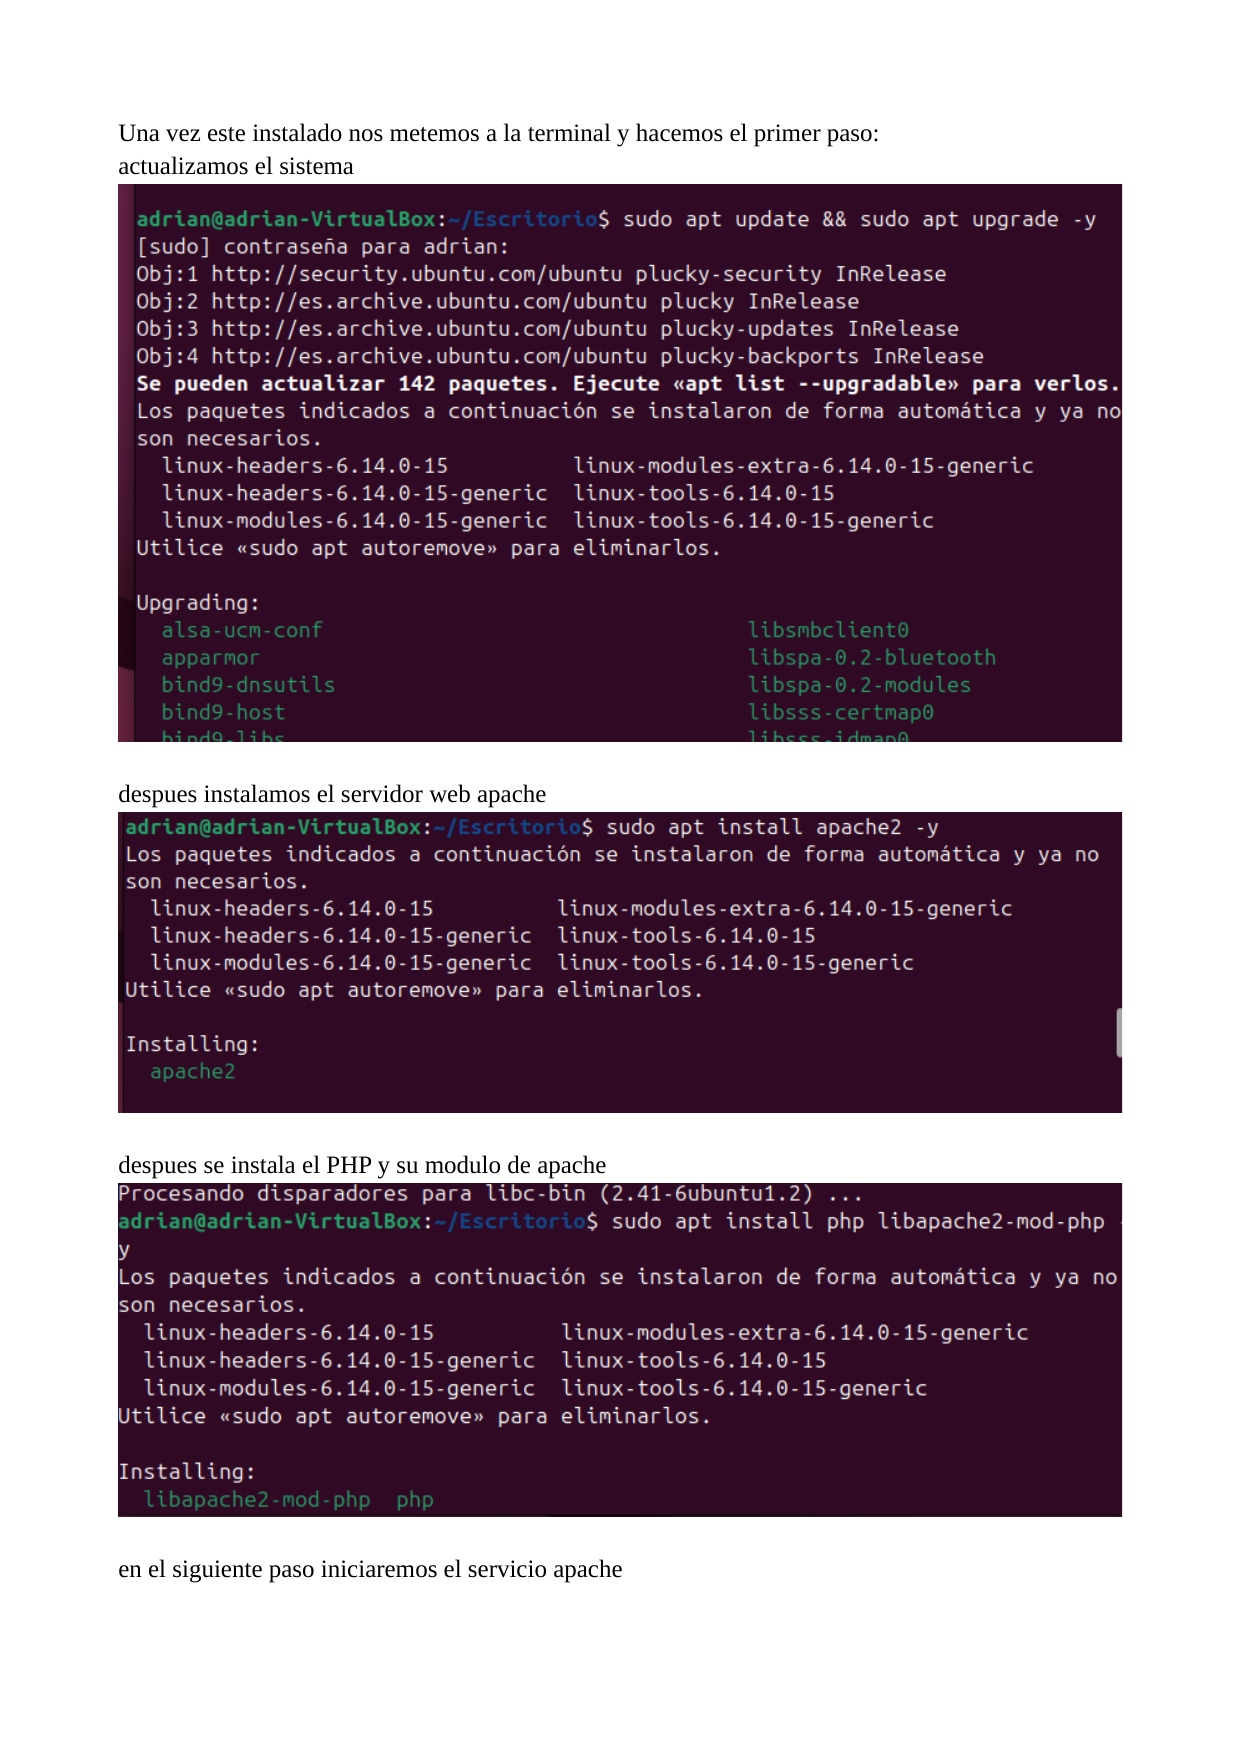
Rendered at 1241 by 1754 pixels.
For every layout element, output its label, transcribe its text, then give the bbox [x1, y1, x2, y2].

picture [118, 1183, 1123, 1517]
picture [118, 184, 1123, 742]
text despues instalamos el servidor web apache [118, 779, 1122, 808]
text en el siguiente paso iniciaremos el servicio apache [118, 1554, 1122, 1583]
text Una vez este instalado nos metemos a la terminal y hacemos el primer paso: [118, 118, 1122, 147]
picture [118, 812, 1123, 1113]
text despues se instala el PHP y su modulo de apache [118, 1150, 1122, 1179]
text actualizamos el sistema [118, 151, 1122, 180]
